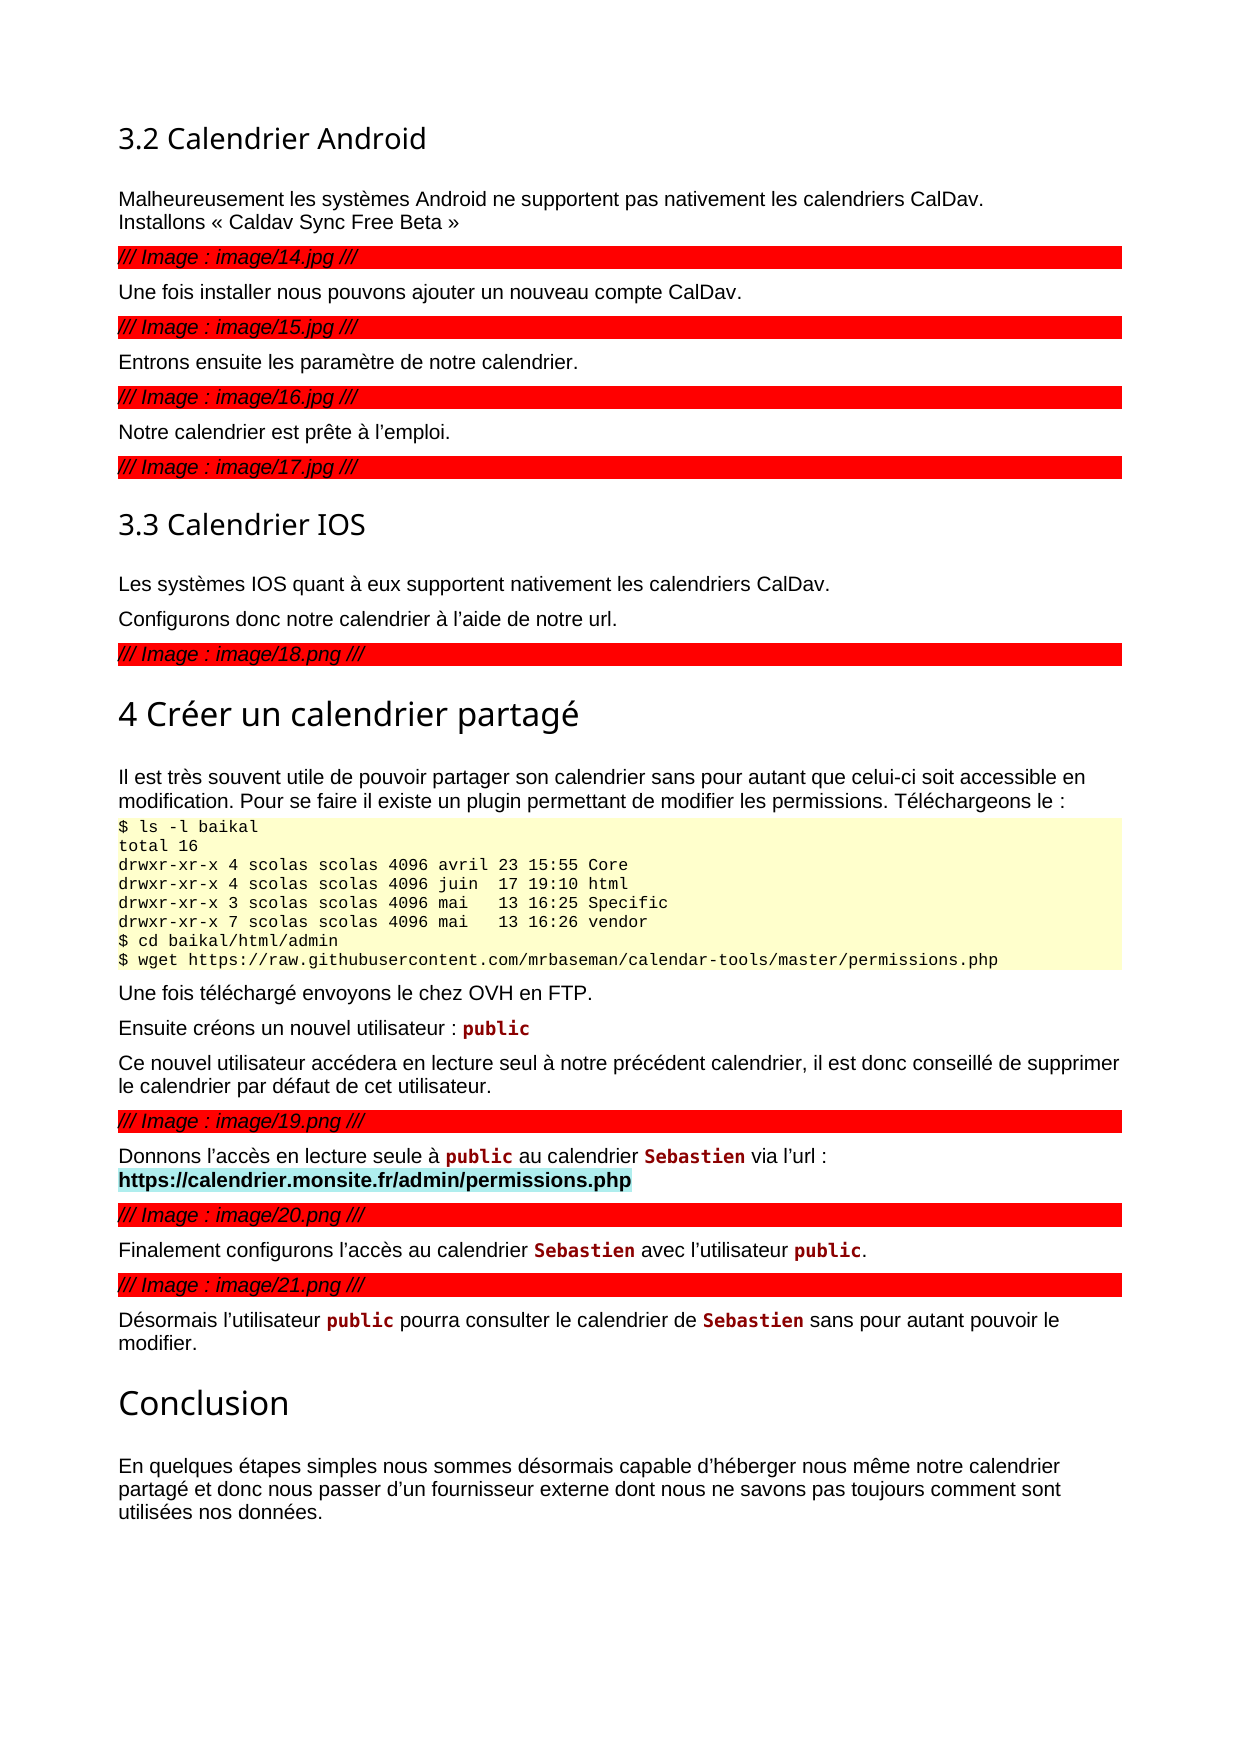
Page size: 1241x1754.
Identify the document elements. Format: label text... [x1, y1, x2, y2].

text En quelques étapes simples nous sommes désormais capable d’héberger nous même notre calendrier partagé et donc nous passer d’un fournisseur externe dont nous ne savons pas toujours comment sont utilisées nos données. [118, 1454, 1122, 1524]
subtitle 4 Créer un calendrier partagé [118, 691, 1122, 737]
text Ensuite créons un nouvel utilisateur : public [118, 1017, 1122, 1040]
text /// Image : image/17.jpg /// [118, 456, 1122, 479]
text /// Image : image/16.jpg /// [118, 386, 1122, 409]
text Une fois téléchargé envoyons le chez OVH en FTP. [118, 982, 1122, 1005]
text Il est très souvent utile de pouvoir partager son calendrier sans pour autant que celui-ci soit accessible en modification. Pour se faire il existe un plugin permettant de modifier les permissions. Téléchargeons le : [118, 766, 1122, 812]
text /// Image : image/21.png /// [118, 1273, 1122, 1297]
text Notre calendrier est prête à l’emploi. [118, 421, 1122, 444]
text Désormais l’utilisateur public pourra consulter le calendrier de Sebastien sans pour autant pouvoir le modifier. [118, 1308, 1122, 1355]
text drwxr-xr-x 7 scolas scolas 4096 mai 13 16:26 vendor $ cd baikal/html/admin $ wget https://raw.githubusercontent.com/mrbaseman/calendar-tools/master/permissions.php [118, 913, 1122, 970]
text drwxr-xr-x 3 scolas scolas 4096 mai 13 16:25 Specific [118, 894, 1122, 913]
text Finalement configurons l’accès au calendrier Sebastien avec l’utilisateur public. [118, 1238, 1122, 1262]
text /// Image : image/19.png /// [118, 1110, 1122, 1133]
text Configurons donc notre calendrier à l’aide de notre url. [118, 608, 1122, 631]
text Les systèmes IOS quant à eux supportent nativement les calendriers CalDav. [118, 573, 1122, 596]
text /// Image : image/15.jpg /// [118, 316, 1122, 339]
text /// Image : image/20.png /// [118, 1203, 1122, 1227]
subtitle Conclusion [118, 1380, 1122, 1425]
text Donnons l’accès en lecture seule à public au calendrier Sebastien via l’url : https://calendrier.monsite.fr/admin/permissions.php [118, 1145, 1122, 1192]
subtitle 3.3 Calendrier IOS [118, 504, 1122, 544]
text /// Image : image/14.jpg /// [118, 246, 1122, 269]
text drwxr-xr-x 4 scolas scolas 4096 avril 23 15:55 Core [118, 856, 1122, 875]
text drwxr-xr-x 4 scolas scolas 4096 juin 17 19:10 html [118, 875, 1122, 894]
text Malheureusement les systèmes Android ne supportent pas nativement les calendriers CalDav. Installons « Caldav Sync Free Beta » [118, 187, 1122, 234]
text $ ls -l baikal [118, 818, 1122, 837]
text total 16 [118, 837, 1122, 856]
text Ce nouvel utilisateur accédera en lecture seul à notre précédent calendrier, il est donc conseillé de supprimer le calendrier par défaut de cet utilisateur. [118, 1052, 1122, 1098]
subtitle 3.2 Calendrier Android [118, 118, 1122, 158]
text Entrons ensuite les paramètre de notre calendrier. [118, 351, 1122, 374]
text /// Image : image/18.png /// [118, 643, 1122, 666]
text Une fois installer nous pouvons ajouter un nouveau compte CalDav. [118, 281, 1122, 304]
